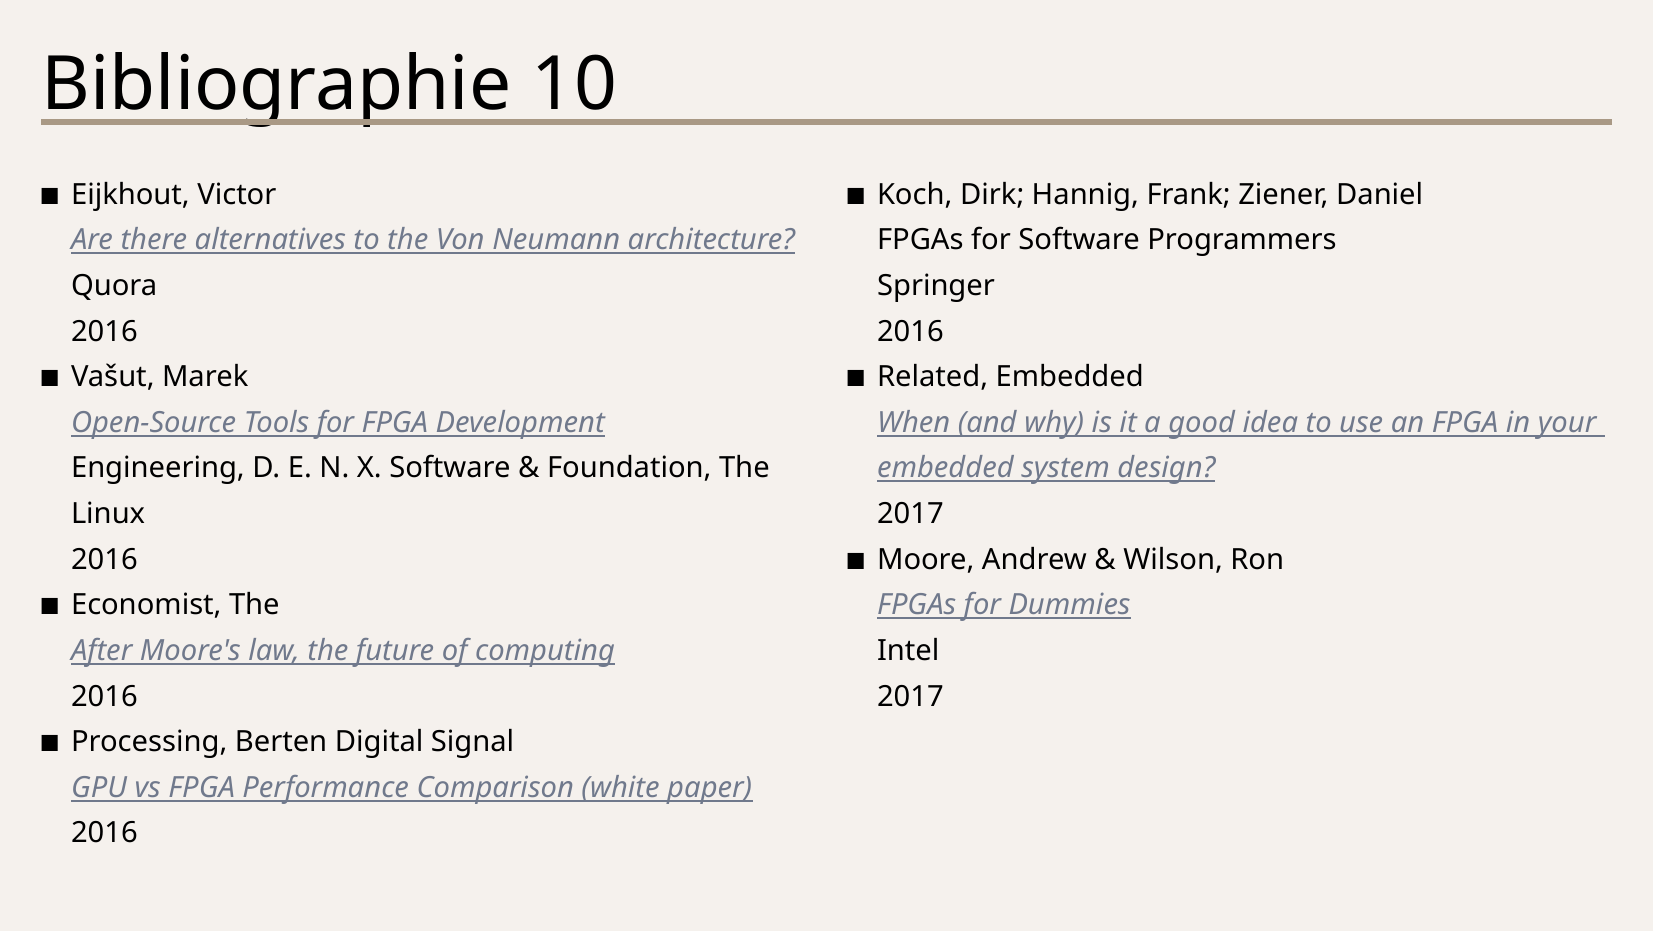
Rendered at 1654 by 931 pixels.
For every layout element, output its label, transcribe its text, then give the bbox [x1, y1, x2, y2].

list Moore, Andrew & Wilson, Ron FPGAs for Dummies Intel 2017 [847, 538, 1612, 714]
list Economist, The After Moore's law, the future of computing 2016 [41, 584, 806, 714]
list Koch, Dirk; Hannig, Frank; Ziener, Daniel FPGAs for Software Programmers Springer 2016 [847, 173, 1612, 349]
list Related, Embedded When (and why) is it a good idea to use an FPGA in your embedded system design? 2017 [847, 356, 1612, 532]
list Vašut, Marek Open-Source Tools for FPGA Development Engineering, D. E. N. X. Software & Foundation, The Linux 2016 [41, 356, 806, 578]
list Eijkhout, Victor Are there alternatives to the Von Neumann architecture? Quora 2016 [41, 173, 806, 349]
list Processing, Berten Digital Signal GPU vs FPGA Performance Comparison (white paper) 2016 [41, 721, 806, 851]
